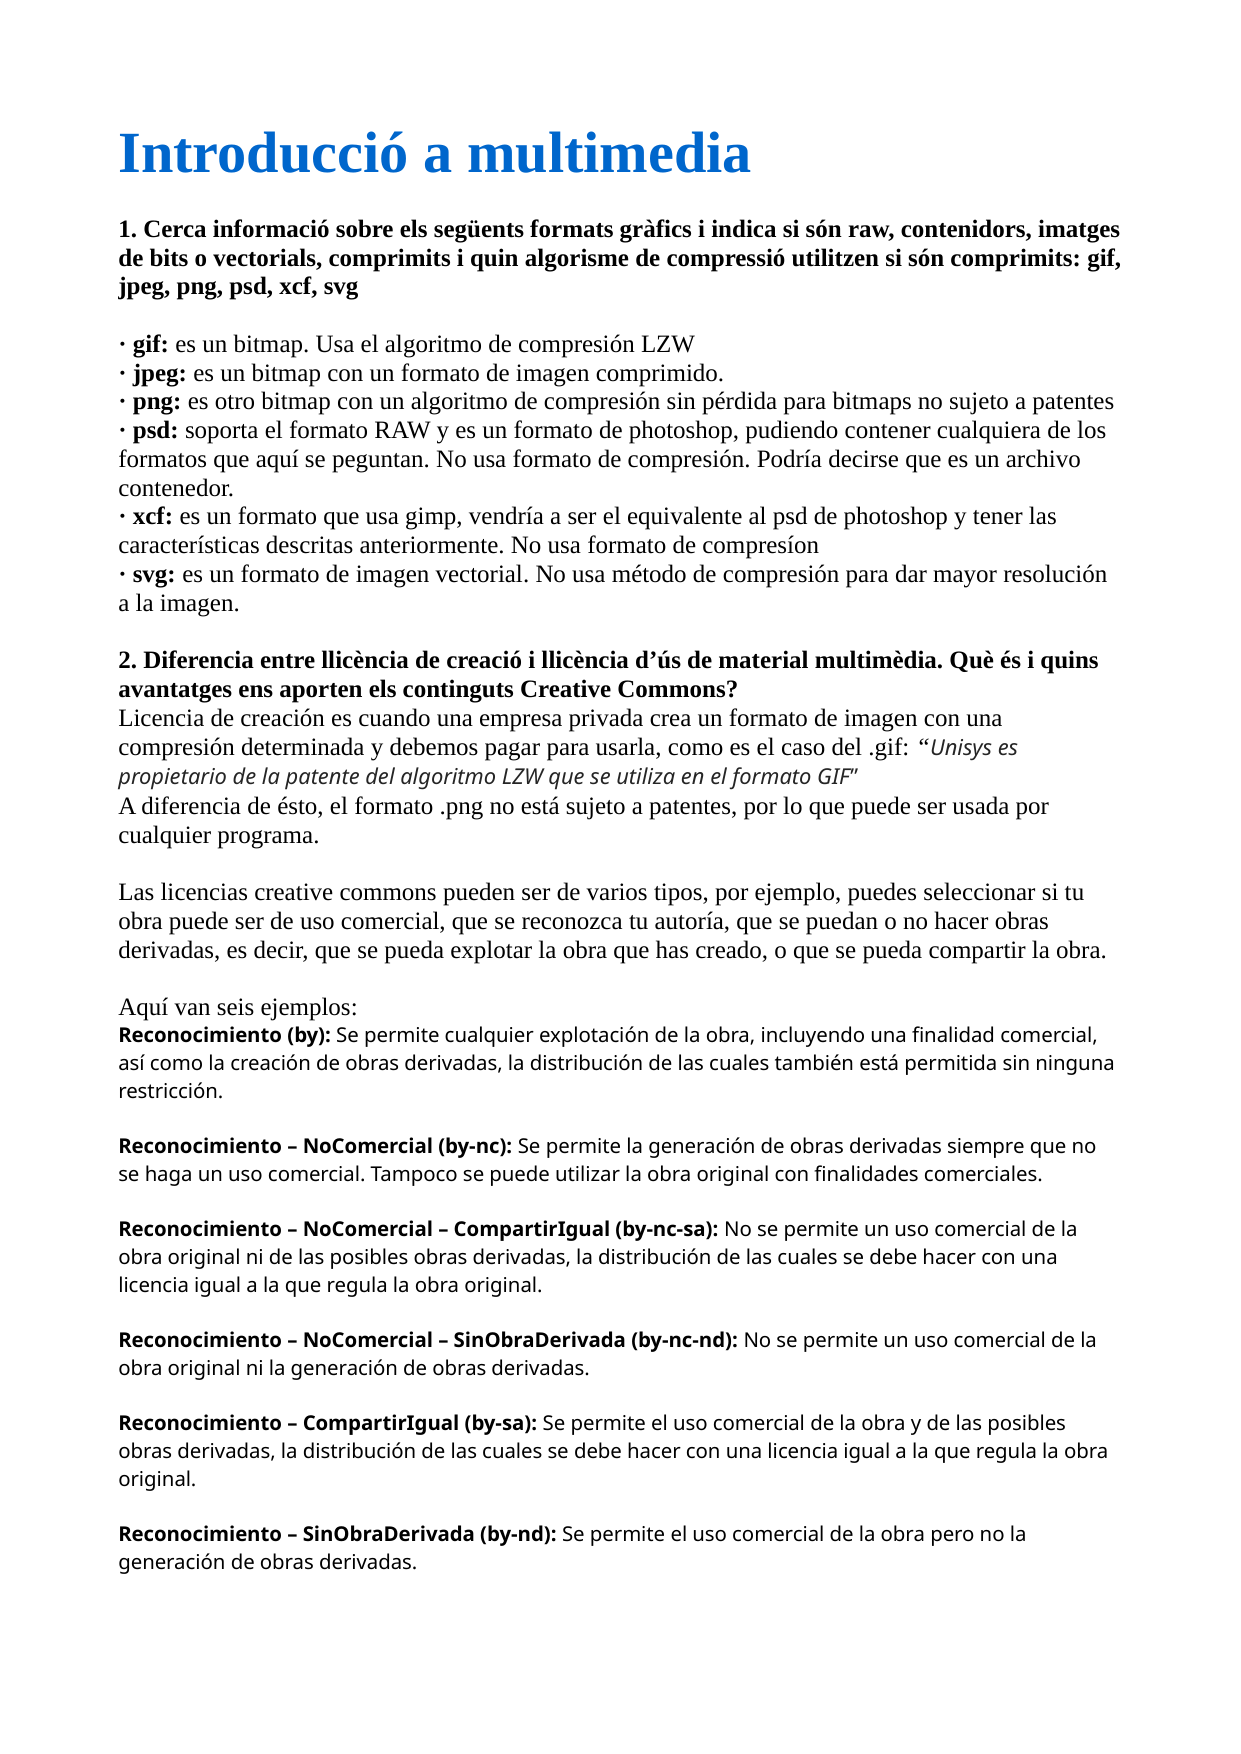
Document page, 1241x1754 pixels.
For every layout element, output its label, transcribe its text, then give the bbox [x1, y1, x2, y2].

text · png: es otro bitmap con un algoritmo de compresión sin pérdida para bitmaps no sujeto a patentes [118, 386, 1122, 415]
text A diferencia de ésto, el formato .png no está sujeto a patentes, por lo que puede ser usada por cualquier programa. [118, 791, 1122, 848]
text 1. Cerca informació sobre els següents formats gràfics i indica si són raw, contenidors, imatges de bits o vectorials, comprimits i quin algorisme de compressió utilitzen si són comprimits: gif, jpeg, png, psd, xcf, svg [118, 214, 1122, 300]
text Introducció a multimedia [118, 118, 1122, 185]
text Aquí van seis ejemplos: [118, 992, 1122, 1021]
text Las licencias creative commons pueden ser de varios tipos, por ejemplo, puedes seleccionar si tu obra puede ser de uso comercial, que se reconozca tu autoría, que se puedan o no hacer obras derivadas, es decir, que se pueda explotar la obra que has creado, o que se pueda compartir la obra. [118, 877, 1122, 963]
text Reconocimiento – CompartirIgual (by-sa): Se permite el uso comercial de la obra y de las posibles obras derivadas, la distribución de las cuales se debe hacer con una licencia igual a la que regula la obra original. [118, 1409, 1122, 1492]
text Reconocimiento – NoComercial (by-nc): Se permite la generación de obras derivadas siempre que no se haga un uso comercial. Tampoco se puede utilizar la obra original con finalidades comerciales. [118, 1132, 1122, 1187]
text · gif: es un bitmap. Usa el algoritmo de compresión LZW [118, 329, 1122, 358]
text 2. Diferencia entre llicència de creació i llicència d’ús de material multimèdia. Què és i quins avantatges ens aporten els continguts Creative Commons? [118, 645, 1122, 703]
text Reconocimiento – NoComercial – CompartirIgual (by-nc-sa): No se permite un uso comercial de la obra original ni de las posibles obras derivadas, la distribución de las cuales se debe hacer con una licencia igual a la que regula la obra original. [118, 1215, 1122, 1298]
text Licencia de creación es cuando una empresa privada crea un formato de imagen con una compresión determinada y debemos pagar para usarla, como es el caso del .gif: “Unisys es propietario de la patente del algoritmo LZW que se utiliza en el formato GIF” [118, 703, 1122, 791]
text · svg: es un formato de imagen vectorial. No usa método de compresión para dar mayor resolución a la imagen. [118, 559, 1122, 616]
text · xcf: es un formato que usa gimp, vendría a ser el equivalente al psd de photoshop y tener las características descritas anteriormente. No usa formato de compresíon [118, 501, 1122, 559]
text Reconocimiento – SinObraDerivada (by-nd): Se permite el uso comercial de la obra pero no la generación de obras derivadas. [118, 1520, 1122, 1575]
text · psd: soporta el formato RAW y es un formato de photoshop, pudiendo contener cualquiera de los formatos que aquí se peguntan. No usa formato de compresión. Podría decirse que es un archivo contenedor. [118, 415, 1122, 501]
text · jpeg: es un bitmap con un formato de imagen comprimido. [118, 358, 1122, 386]
text Reconocimiento – NoComercial – SinObraDerivada (by-nc-nd): No se permite un uso comercial de la obra original ni la generación de obras derivadas. [118, 1326, 1122, 1381]
text Reconocimiento (by): Se permite cualquier explotación de la obra, incluyendo una finalidad comercial, así como la creación de obras derivadas, la distribución de las cuales también está permitida sin ninguna restricción. [118, 1021, 1122, 1104]
